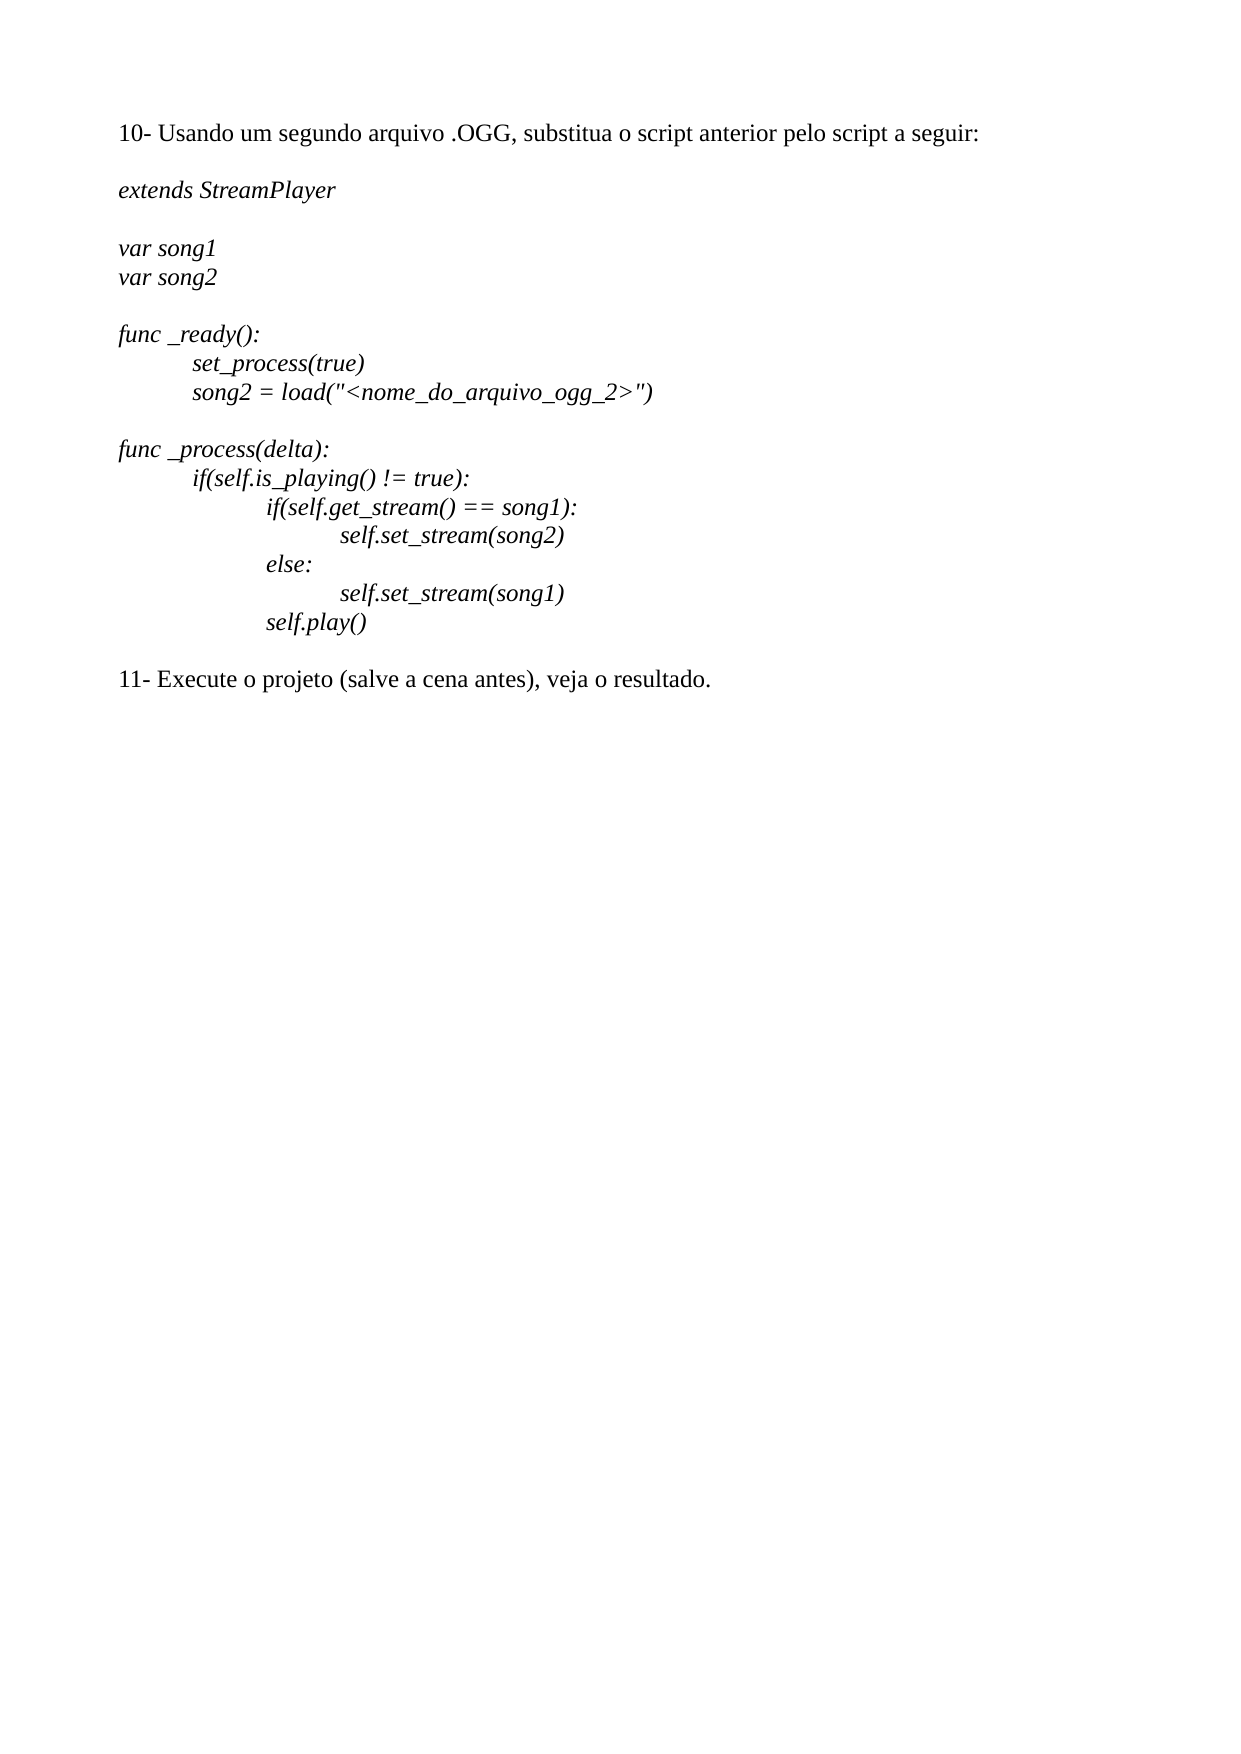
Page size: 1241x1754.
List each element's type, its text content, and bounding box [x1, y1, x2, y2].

text if(self.is_playing() != true): [118, 463, 1122, 492]
text var song2 [118, 262, 1122, 291]
text else: [118, 549, 1122, 578]
text self.set_stream(song2) [118, 521, 1122, 549]
text func _process(delta): [118, 434, 1122, 463]
text func _ready(): [118, 319, 1122, 348]
text extends StreamPlayer [118, 176, 1122, 204]
text set_process(true) [118, 348, 1122, 377]
text var song1 [118, 233, 1122, 262]
text if(self.get_stream() == song1): [118, 492, 1122, 521]
text self.play() [118, 607, 1122, 636]
text 11- Execute o projeto (salve a cena antes), veja o resultado. [118, 664, 1122, 693]
text self.set_stream(song1) [118, 578, 1122, 607]
text 10- Usando um segundo arquivo .OGG, substitua o script anterior pelo script a seguir: [118, 118, 1122, 147]
text song2 = load("<nome_do_arquivo_ogg_2>") [118, 377, 1122, 406]
